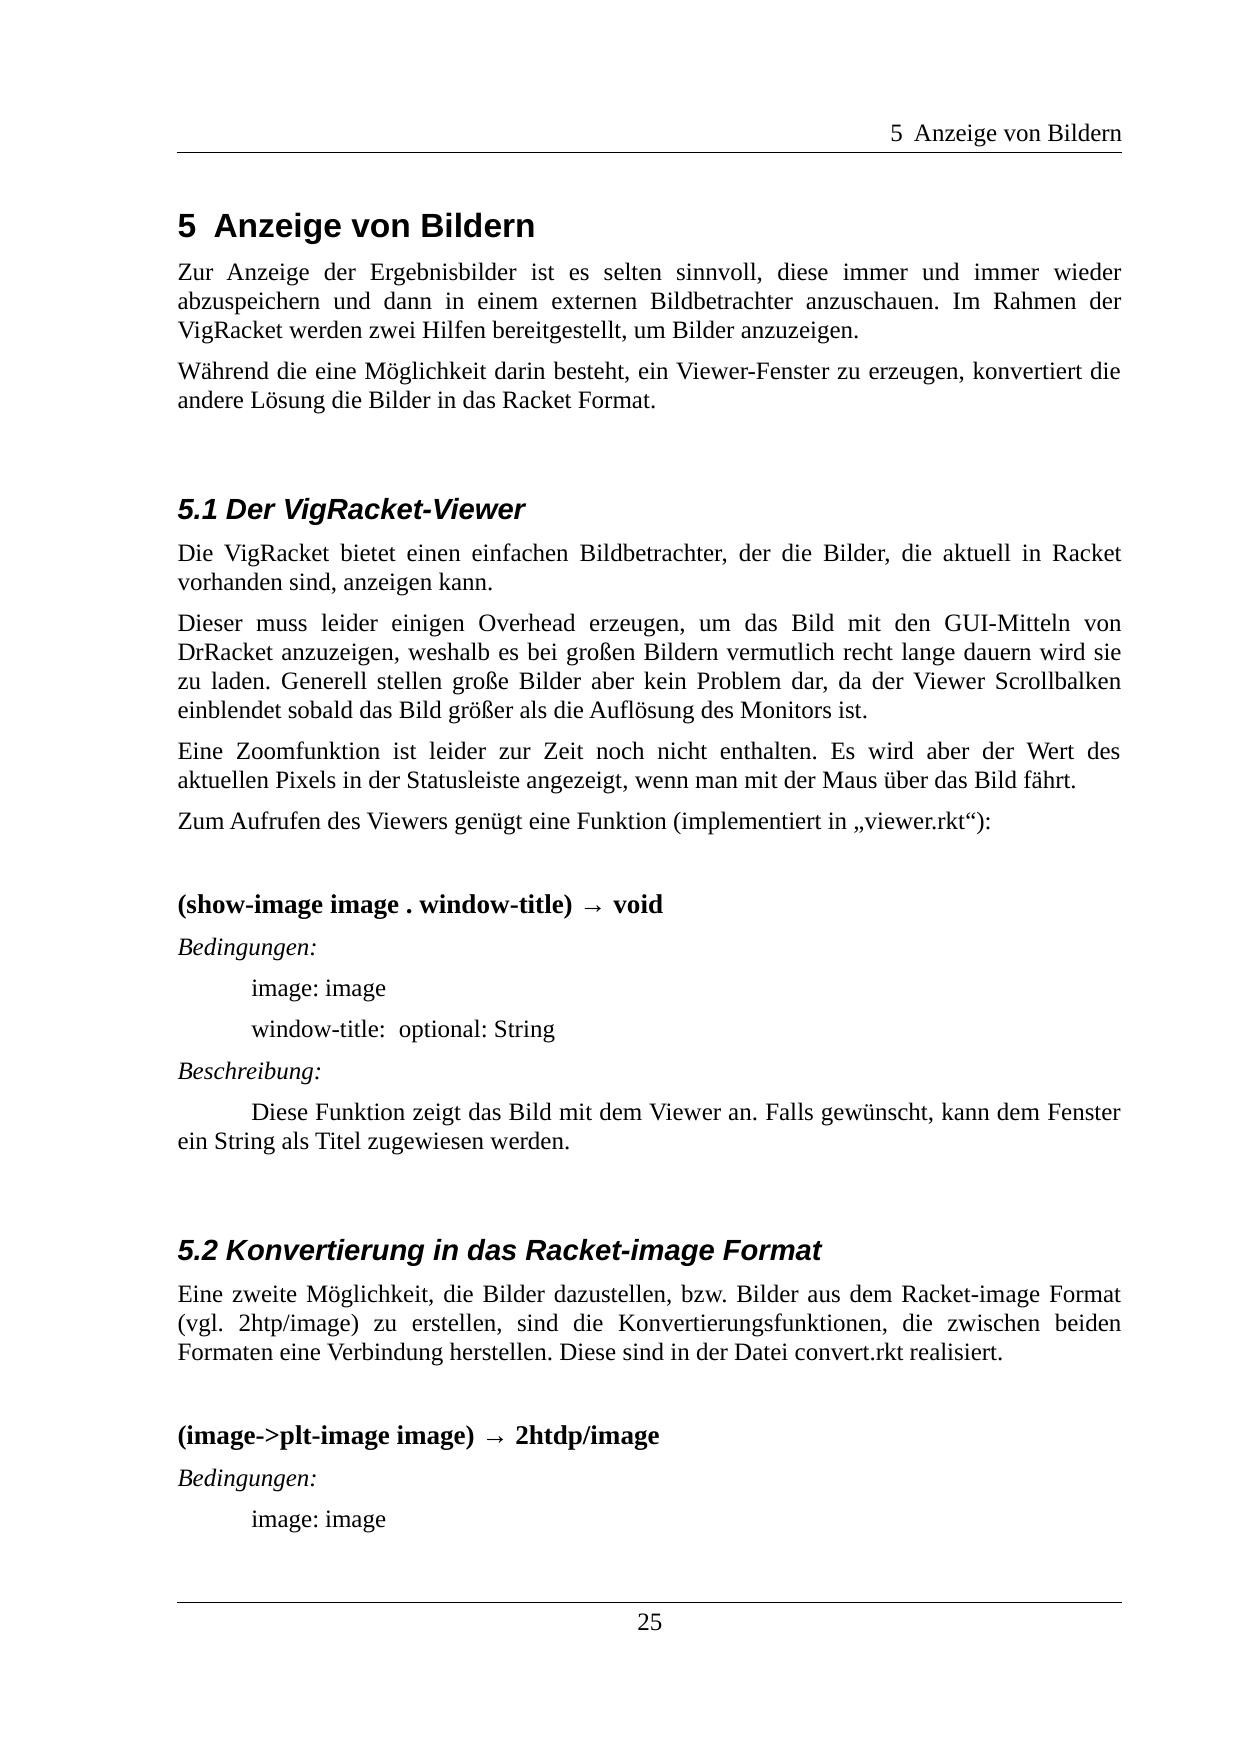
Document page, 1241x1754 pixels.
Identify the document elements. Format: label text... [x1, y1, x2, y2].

text Zur Anzeige der Ergebnisbilder ist es selten sinnvoll, diese immer und immer wieder abzuspeichern und dann in einem externen Bildbetrachter anzuschauen. Im Rahmen der VigRacket werden zwei Hilfen bereitgestellt, um Bilder anzuzeigen. [177, 257, 1122, 344]
text Eine Zoomfunktion ist leider zur Zeit noch nicht enthalten. Es wird aber der Wert des aktuellen Pixels in der Statusleiste angezeigt, wenn man mit der Maus über das Bild fährt. [177, 736, 1122, 793]
text (show-image image . window-title) → void [177, 888, 1122, 919]
text image: image [177, 973, 1122, 1002]
subtitle 5 Anzeige von Bildern [177, 206, 1122, 245]
text Beschreibung: [177, 1056, 1122, 1084]
subtitle 5.1 Der VigRacket-Viewer [177, 492, 1122, 526]
text Die VigRacket bietet einen einfachen Bildbetrachter, der die Bilder, die aktuell in Racket vorhanden sind, anzeigen kann. [177, 538, 1122, 596]
text Dieser muss leider einigen Overhead erzeugen, um das Bild mit den GUI-Mitteln von DrRacket anzuzeigen, weshalb es bei großen Bildern vermutlich recht lange dauern wird sie zu laden. Generell stellen große Bilder aber kein Problem dar, da der Viewer Scrollbalken einblendet sobald das Bild größer als die Auflösung des Monitors ist. [177, 608, 1122, 723]
text Diese Funktion zeigt das Bild mit dem Viewer an. Falls gewünscht, kann dem Fenster ein String als Titel zugewiesen werden. [177, 1097, 1122, 1154]
text window-title: optional: String [177, 1014, 1122, 1043]
text (image->plt-image image) → 2htdp/image [177, 1419, 1122, 1451]
text Zum Aufrufen des Viewers genügt eine Funktion (implementiert in „viewer.rkt“): [177, 806, 1122, 835]
text Bedingungen: [177, 1463, 1122, 1492]
text Während die eine Möglichkeit darin besteht, ein Viewer-Fenster zu erzeugen, konvertiert die andere Lösung die Bilder in das Racket Format. [177, 356, 1122, 414]
text Bedingungen: [177, 932, 1122, 961]
subtitle 5.2 Konvertierung in das Racket-image Format [177, 1233, 1122, 1267]
text Eine zweite Möglichkeit, die Bilder dazustellen, bzw. Bilder aus dem Racket-image Format (vgl. 2htp/image) zu erstellen, sind die Konvertierungsfunktionen, die zwischen beiden Formaten eine Verbindung herstellen. Diese sind in der Datei convert.rkt realisiert. [177, 1279, 1122, 1366]
text image: image [177, 1504, 1122, 1533]
